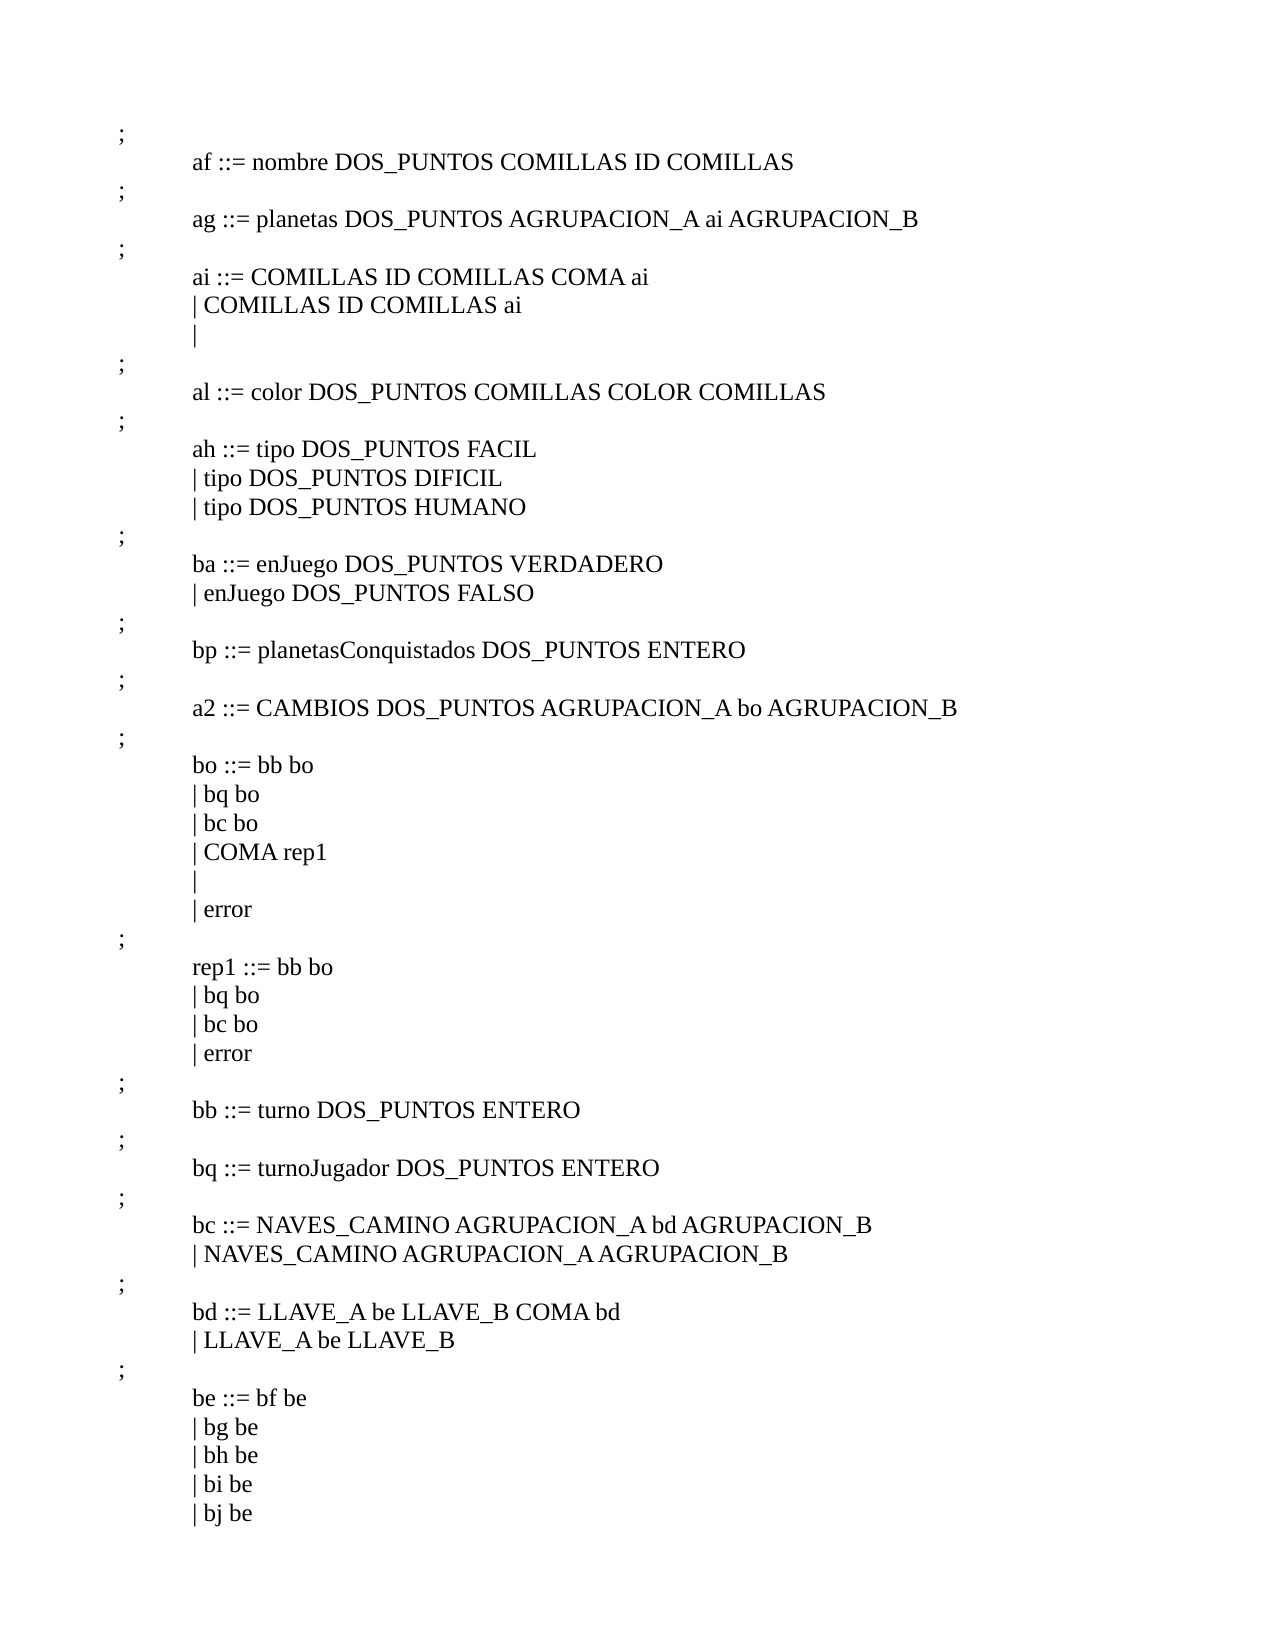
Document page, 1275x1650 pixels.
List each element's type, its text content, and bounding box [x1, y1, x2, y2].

text bc ::= NAVES_CAMINO AGRUPACION_A bd AGRUPACION_B [118, 1211, 1157, 1239]
text | COMA rep1 [118, 837, 1157, 866]
text ; [118, 923, 1157, 952]
text ; [118, 406, 1157, 434]
text | bc bo [118, 1009, 1157, 1038]
text | NAVES_CAMINO AGRUPACION_A AGRUPACION_B [118, 1239, 1157, 1268]
text ; [118, 1354, 1157, 1383]
text | [118, 866, 1157, 894]
text ; [118, 521, 1157, 549]
text rep1 ::= bb bo [118, 952, 1157, 981]
text ; [118, 233, 1157, 262]
text | bc bo [118, 808, 1157, 837]
text ; [118, 1182, 1157, 1211]
text | [118, 319, 1157, 348]
text bp ::= planetasConquistados DOS_PUNTOS ENTERO [118, 636, 1157, 664]
text | bq bo [118, 981, 1157, 1009]
text | enJuego DOS_PUNTOS FALSO [118, 578, 1157, 607]
text bd ::= LLAVE_A be LLAVE_B COMA bd [118, 1297, 1157, 1326]
text be ::= bf be [118, 1383, 1157, 1412]
text ; [118, 607, 1157, 636]
text | bg be [118, 1412, 1157, 1441]
text ; [118, 176, 1157, 204]
text bq ::= turnoJugador DOS_PUNTOS ENTERO [118, 1153, 1157, 1182]
text a2 ::= CAMBIOS DOS_PUNTOS AGRUPACION_A bo AGRUPACION_B [118, 693, 1157, 722]
text bb ::= turno DOS_PUNTOS ENTERO [118, 1096, 1157, 1124]
text ba ::= enJuego DOS_PUNTOS VERDADERO [118, 549, 1157, 578]
text | LLAVE_A be LLAVE_B [118, 1326, 1157, 1354]
text | error [118, 894, 1157, 923]
text ; [118, 664, 1157, 693]
text ag ::= planetas DOS_PUNTOS AGRUPACION_A ai AGRUPACION_B [118, 204, 1157, 233]
text bo ::= bb bo [118, 751, 1157, 779]
text ; [118, 348, 1157, 377]
text | tipo DOS_PUNTOS HUMANO [118, 492, 1157, 521]
text ; [118, 1268, 1157, 1297]
text | COMILLAS ID COMILLAS ai [118, 291, 1157, 319]
text ; [118, 1067, 1157, 1096]
text ah ::= tipo DOS_PUNTOS FACIL [118, 434, 1157, 463]
text | bq bo [118, 779, 1157, 808]
text ai ::= COMILLAS ID COMILLAS COMA ai [118, 262, 1157, 291]
text al ::= color DOS_PUNTOS COMILLAS COLOR COMILLAS [118, 377, 1157, 406]
text | bi be [118, 1469, 1157, 1498]
text ; [118, 1124, 1157, 1153]
text | error [118, 1038, 1157, 1067]
text af ::= nombre DOS_PUNTOS COMILLAS ID COMILLAS [118, 147, 1157, 176]
text | tipo DOS_PUNTOS DIFICIL [118, 463, 1157, 492]
text | bj be [118, 1498, 1157, 1527]
text ; [118, 118, 1157, 147]
text | bh be [118, 1441, 1157, 1469]
text ; [118, 722, 1157, 751]
